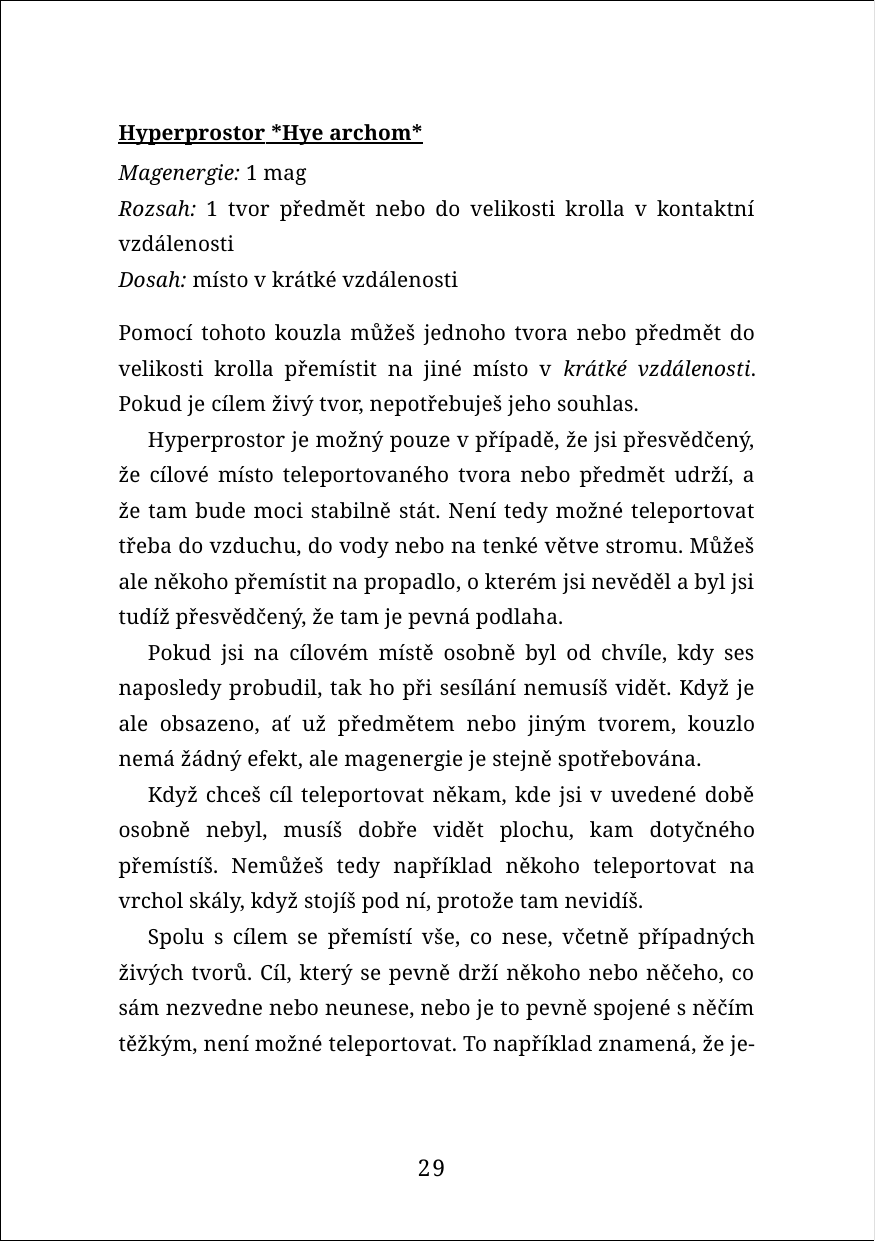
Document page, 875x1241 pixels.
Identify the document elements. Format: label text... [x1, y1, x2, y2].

text Magenergie: 1 mag Rozsah: 1 tvor předmět nebo do velikosti krolla v kontaktní vzdálenosti Dosah: místo v krátké vzdálenosti [118, 158, 756, 293]
subtitle Hyperprostor *Hye archom* [118, 118, 756, 147]
text Pomocí tohoto kouzla můžeš jednoho tvora nebo předmět do velikosti krolla přemístit na jiné místo v krátké vzdálenosti. Pokud je cílem živý tvor, nepotřebuješ jeho souhlas. Hyperprostor je možný pouze v případě, že jsi přesvědčený, že cílové místo teleportovaného tvora nebo předmět udrží, a že tam bude moci stabilně stát. Není tedy možné teleportovat třeba do vzduchu, do vody nebo na tenké větve stromu. Můžeš ale někoho přemístit na propadlo, o kterém jsi nevěděl a byl jsi tudíž přesvědčený, že tam je pevná podlaha. Pokud jsi na cílovém místě osobně byl od chvíle, kdy ses naposledy probudil, tak ho při sesílání nemusíš vidět. Když je ale obsazeno, ať už předmětem nebo jiným tvorem, kouzlo nemá žádný efekt, ale magenergie je stejně spotřebována. Když chceš cíl teleportovat někam, kde jsi v uvedené době osobně nebyl, musíš dobře vidět plochu, kam dotyčného přemístíš. Nemůžeš tedy například někoho teleportovat na vrchol skály, když stojíš pod ní, protože tam nevidíš. Spolu s cílem se přemístí vše, co nese, včetně případných živých tvorů. Cíl, který se pevně drží někoho nebo něčeho, co sám nezvedne nebo neunese, nebo je to pevně spojené s něčím těžkým, není možné teleportovat. To například znamená, že je- [118, 318, 756, 1057]
